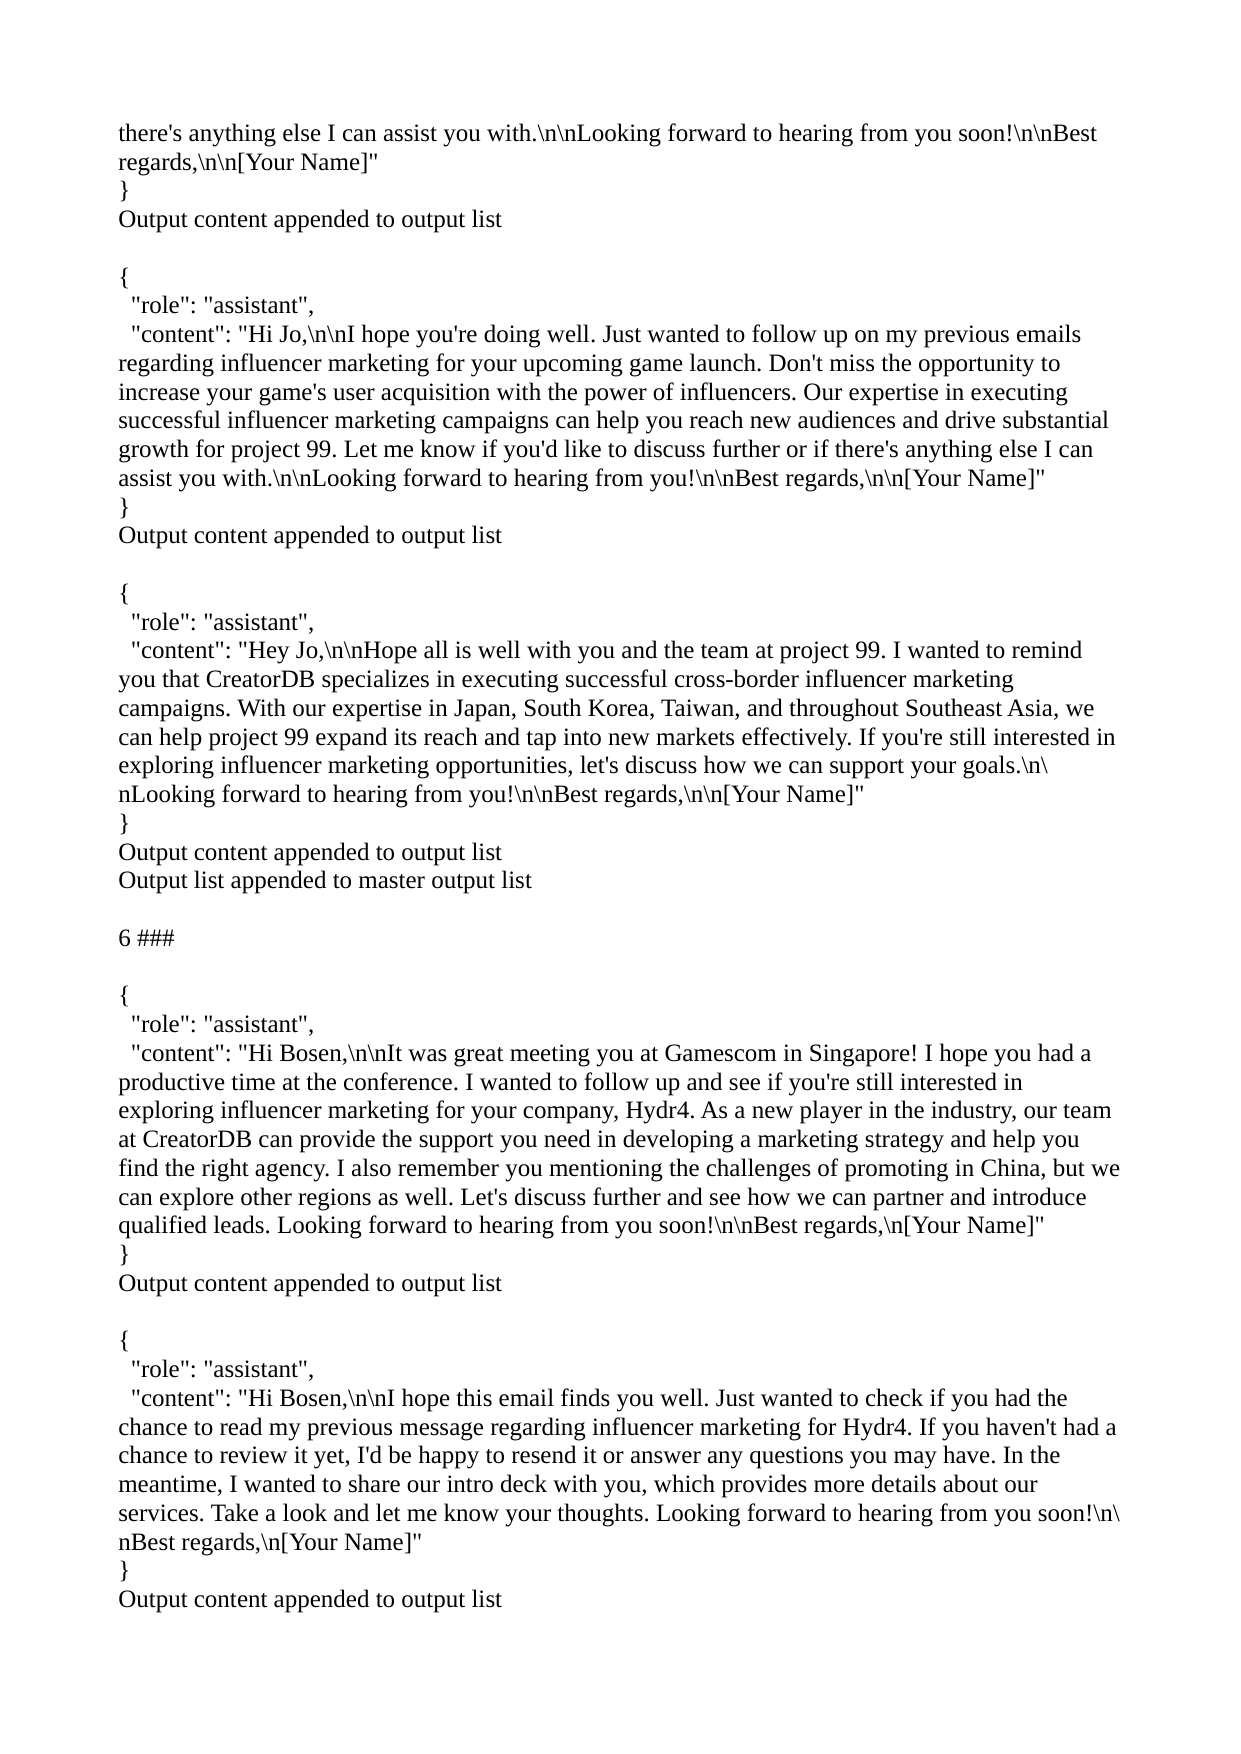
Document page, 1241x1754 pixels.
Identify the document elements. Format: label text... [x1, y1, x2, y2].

text { [118, 578, 1122, 607]
text Output content appended to output list [118, 204, 1122, 233]
text there's anything else I can assist you with.\n\nLooking forward to hearing from you soon!\n\nBest regards,\n\n[Your Name]" [118, 118, 1122, 176]
text Output list appended to master output list [118, 866, 1122, 894]
text } [118, 808, 1122, 837]
text 6 ### [118, 923, 1122, 952]
text "role": "assistant", [118, 607, 1122, 636]
text "content": "Hey Jo,\n\nHope all is well with you and the team at project 99. I wanted to remind you that CreatorDB specializes in executing successful cross-border influencer marketing campaigns. With our expertise in Japan, South Korea, Taiwan, and throughout Southeast Asia, we can help project 99 expand its reach and tap into new markets effectively. If you're still interested in exploring influencer marketing opportunities, let's discuss how we can support your goals.\n\nLooking forward to hearing from you!\n\nBest regards,\n\n[Your Name]" [118, 636, 1122, 808]
text "content": "Hi Bosen,\n\nIt was great meeting you at Gamescom in Singapore! I hope you had a productive time at the conference. I wanted to follow up and see if you're still interested in exploring influencer marketing for your company, Hydr4. As a new player in the industry, our team at CreatorDB can provide the support you need in developing a marketing strategy and help you find the right agency. I also remember you mentioning the challenges of promoting in China, but we can explore other regions as well. Let's discuss further and see how we can partner and introduce qualified leads. Looking forward to hearing from you soon!\n\nBest regards,\n[Your Name]" [118, 1038, 1122, 1239]
text "role": "assistant", [118, 1009, 1122, 1038]
text } [118, 176, 1122, 204]
text "role": "assistant", [118, 1354, 1122, 1383]
text Output content appended to output list [118, 837, 1122, 866]
text } [118, 492, 1122, 521]
text { [118, 1326, 1122, 1354]
text Output content appended to output list [118, 521, 1122, 549]
text { [118, 981, 1122, 1009]
text } [118, 1556, 1122, 1584]
text Output content appended to output list [118, 1584, 1122, 1613]
text "content": "Hi Jo,\n\nI hope you're doing well. Just wanted to follow up on my previous emails regarding influencer marketing for your upcoming game launch. Don't miss the opportunity to increase your game's user acquisition with the power of influencers. Our expertise in executing successful influencer marketing campaigns can help you reach new audiences and drive substantial growth for project 99. Let me know if you'd like to discuss further or if there's anything else I can assist you with.\n\nLooking forward to hearing from you!\n\nBest regards,\n\n[Your Name]" [118, 319, 1122, 492]
text { [118, 262, 1122, 291]
text } [118, 1239, 1122, 1268]
text Output content appended to output list [118, 1268, 1122, 1297]
text "content": "Hi Bosen,\n\nI hope this email finds you well. Just wanted to check if you had the chance to read my previous message regarding influencer marketing for Hydr4. If you haven't had a chance to review it yet, I'd be happy to resend it or answer any questions you may have. In the meantime, I wanted to share our intro deck with you, which provides more details about our services. Take a look and let me know your thoughts. Looking forward to hearing from you soon!\n\nBest regards,\n[Your Name]" [118, 1383, 1122, 1556]
text "role": "assistant", [118, 291, 1122, 319]
